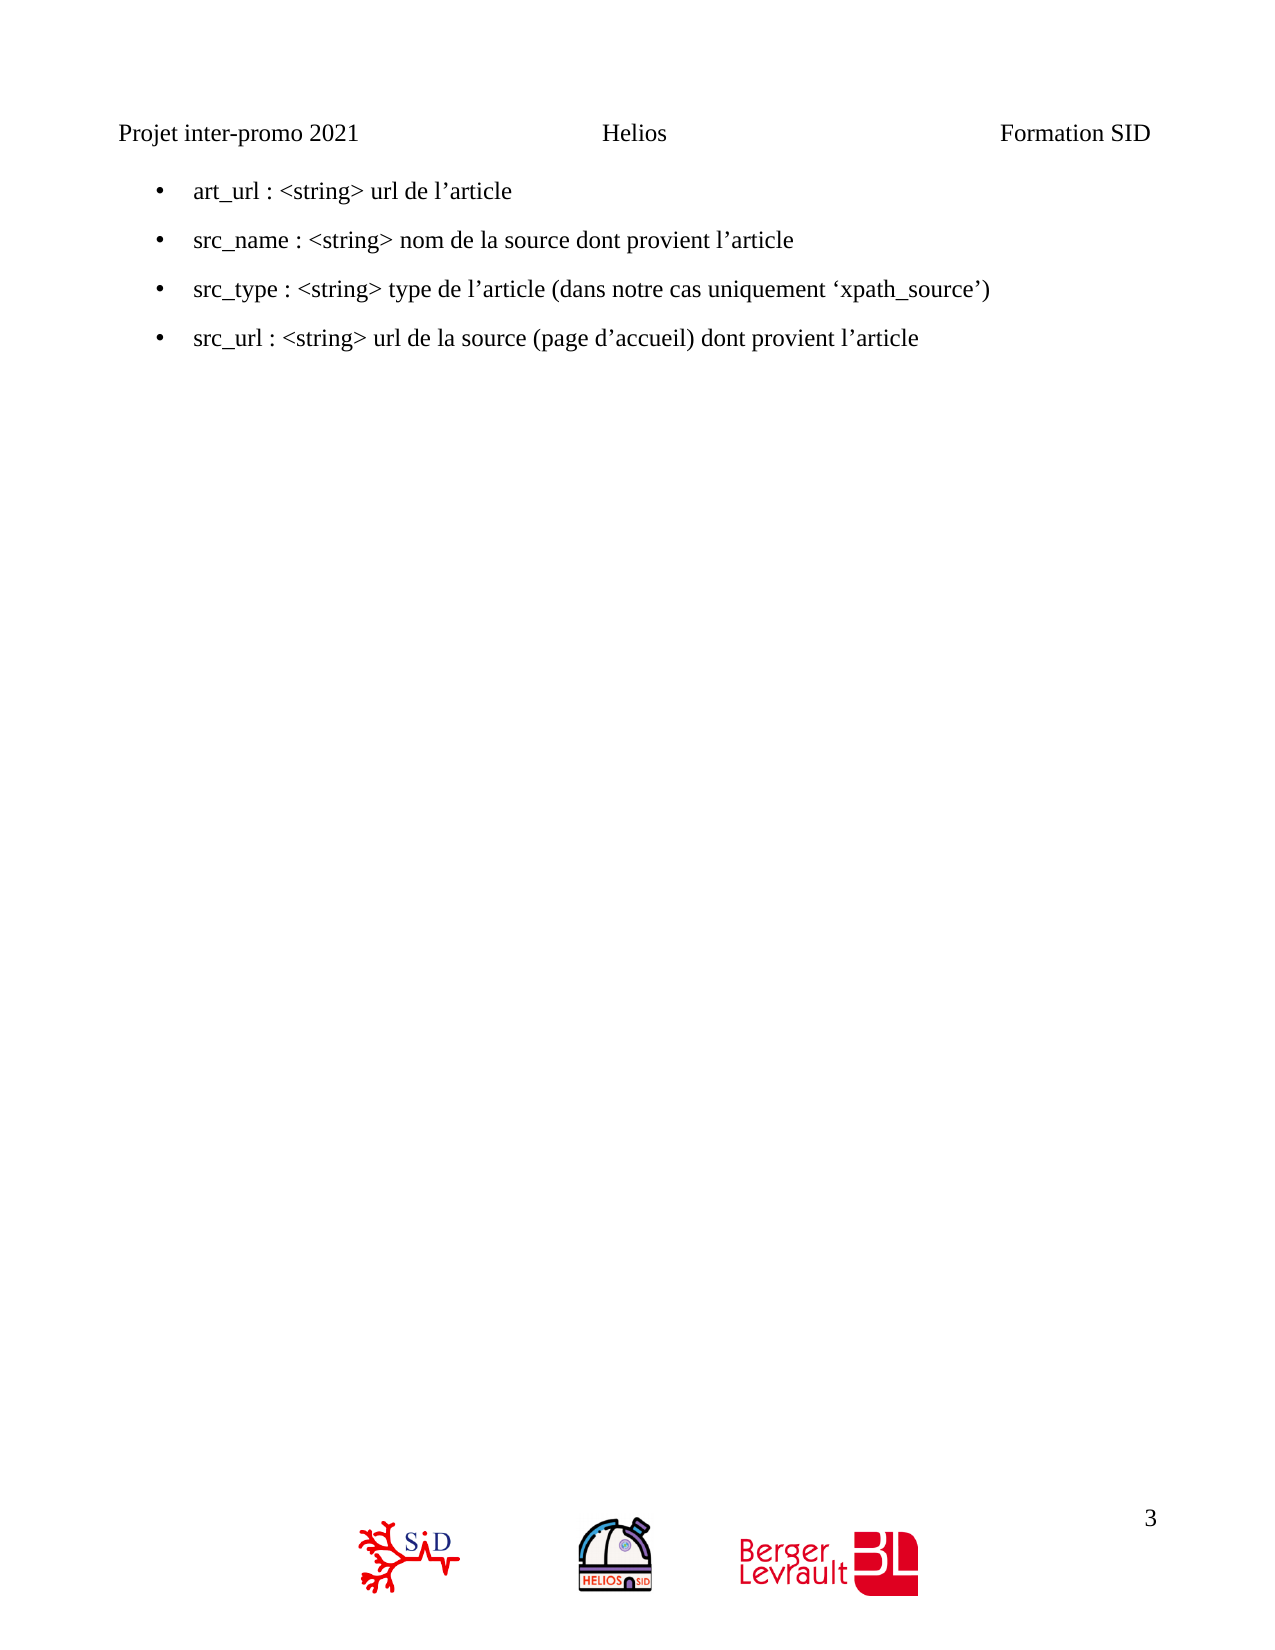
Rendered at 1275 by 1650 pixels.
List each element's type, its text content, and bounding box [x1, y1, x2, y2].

list src_type : <string> type de l’article (dans notre cas uniquement ‘xpath_source’) [156, 274, 1157, 303]
list src_name : <string> nom de la source dont provient l’article [156, 225, 1157, 254]
list art_url : <string> url de l’article [156, 176, 1157, 205]
list src_url : <string> url de la source (page d’accueil) dont provient l’article [156, 323, 1157, 352]
picture [328, 1503, 947, 1614]
